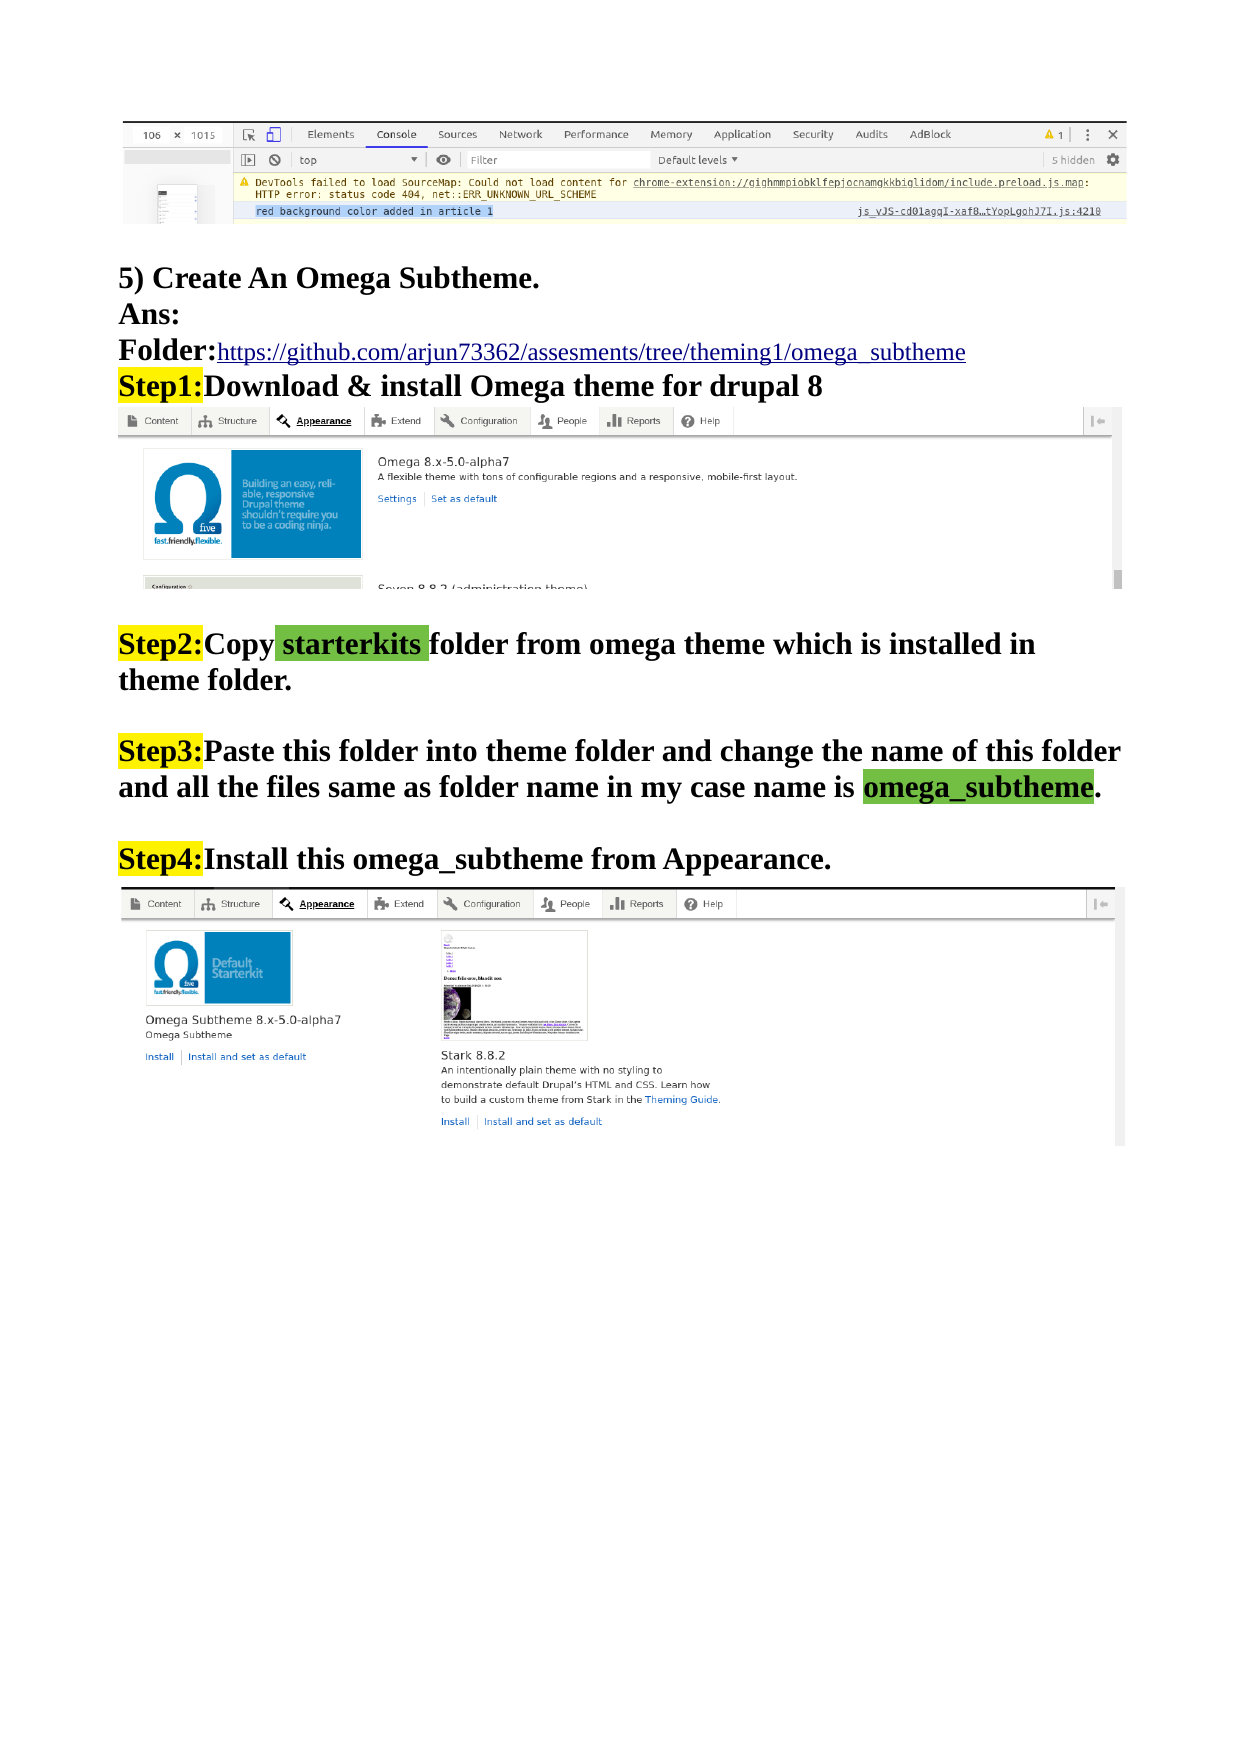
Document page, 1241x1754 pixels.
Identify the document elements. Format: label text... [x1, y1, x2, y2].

text Ans: [118, 295, 1122, 331]
picture [118, 407, 1123, 589]
text 5) Create An Omega Subtheme. [118, 259, 1122, 295]
text Step1:Download & install Omega theme for drupal 8 [118, 367, 1122, 403]
text Step4:Install this omega_subtheme from Appearance. [118, 841, 1122, 876]
text Folder:https://github.com/arjun73362/assesments/tree/theming1/omega_subtheme [118, 331, 1122, 367]
text Step2:Copy starterkits folder from omega theme which is installed in theme folder. [118, 625, 1122, 697]
text and all the files same as folder name in my case name is omega_subtheme. [118, 769, 1122, 804]
picture [121, 887, 1126, 1146]
text Step3:Paste this folder into theme folder and change the name of this folder [118, 733, 1122, 769]
picture [122, 121, 1127, 211]
